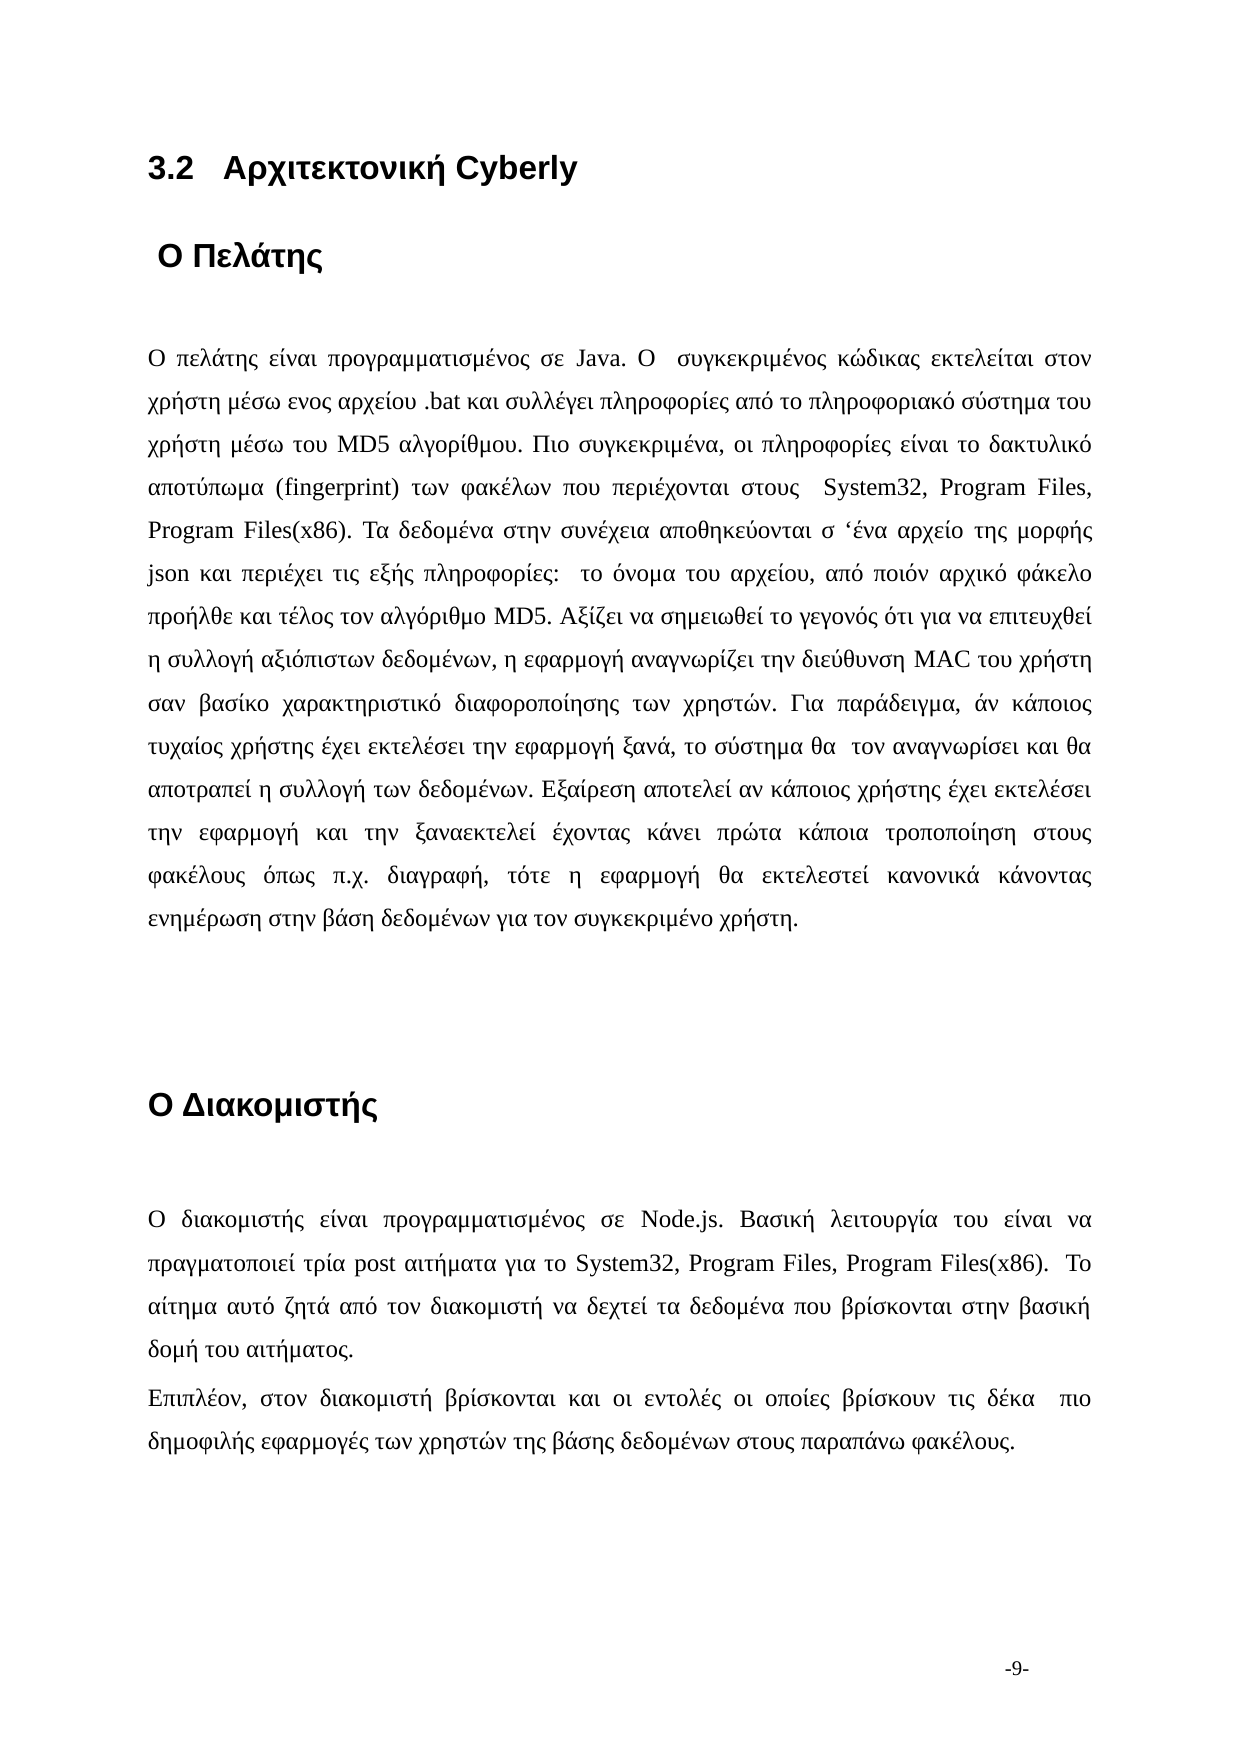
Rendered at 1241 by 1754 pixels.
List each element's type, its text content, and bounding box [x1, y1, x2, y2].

text Ο διακομιστής είναι προγραμματισμένος σε Node.js. Βασική λειτουργία του είναι να πραγματοποιεί τρία post αιτήματα για το System32, Program Files, Program Files(x86). To αίτημα αυτό ζητά από τον διακομιστή να δεχτεί τα δεδομένα που βρίσκονται στην βασική δομή του αιτήματος. [148, 1204, 1092, 1363]
text Ο πελάτης είναι προγραμματισμένος σε Java. Ο συγκεκριμένος κώδικας εκτελείται στον χρήστη μέσω ενος αρχείου .bat και συλλέγει πληροφορίες από το πληροφοριακό σύστημα του χρήστη μέσω του MD5 αλγορίθμου. Πιο συγκεκριμένα, οι πληροφορίες είναι το δακτυλικό αποτύπωμα (fingerprint) των φακέλων που περιέχονται στους System32, Program Files, Program Files(x86). Τα δεδομένα στην συνέχεια αποθηκεύονται σ ‘ένα αρχείο της μορφής json και περιέχει τις εξής πληροφορίες: το όνομα του αρχείου, από ποιόν αρχικό φάκελο προήλθε και τέλος τον αλγόριθμο MD5. Αξίζει να σημειωθεί τo γεγονός ότι για να επιτευχθεί η συλλογή αξιόπιστων δεδομένων, η εφαρμογή αναγνωρίζει την διεύθυνση MAC του χρήστη σαν βασίκο χαρακτηριστικό διαφοροποίησης των χρηστών. Για παράδειγμα, άν κάποιος τυχαίος χρήστης έχει εκτελέσει την εφαρμογή ξανά, το σύστημα θα τον αναγνωρίσει και θα αποτραπεί η συλλογή των δεδομένων. Εξαίρεση αποτελεί αν κάποιος χρήστης έχει εκτελέσει την εφαρμογή και την ξαναεκτελεί έχοντας κάνει πρώτα κάποια τροποποίηση στους φακέλους όπως π.χ. διαγραφή, τότε η εφαρμογή θα εκτελεστεί κανονικά κάνοντας ενημέρωση στην βάση δεδομένων για τον συγκεκριμένο χρήστη. [148, 343, 1092, 932]
subtitle Ο Διακομιστής [148, 1085, 1092, 1123]
text Επιπλέον, στον διακομιστή βρίσκονται και οι εντολές οι οποίες βρίσκουν τις δέκα πιο δημοφιλής εφαρμογές των χρηστών της βάσης δεδομένων στους παραπάνω φακέλους. [148, 1383, 1092, 1455]
subtitle Αρχιτεκτονική Cyberly [148, 148, 1092, 186]
subtitle O Πελάτης [148, 236, 1092, 274]
